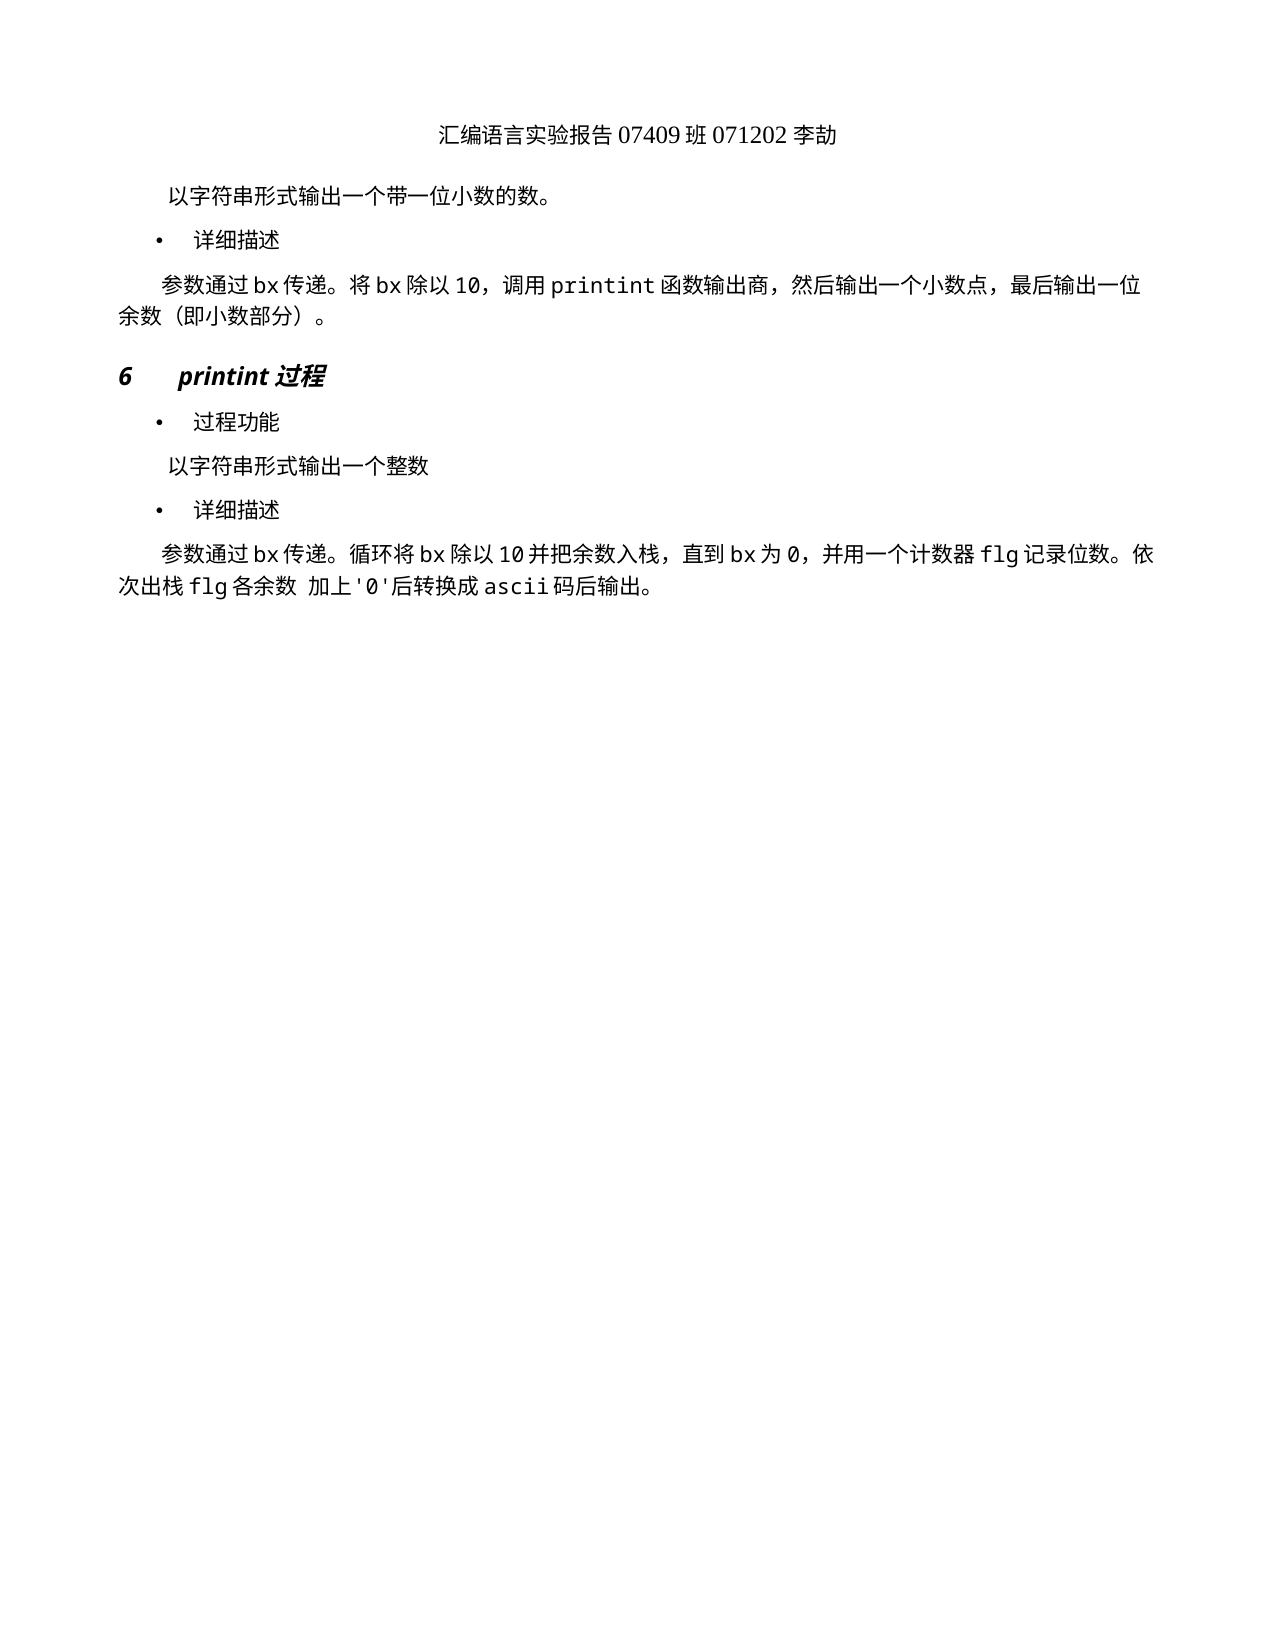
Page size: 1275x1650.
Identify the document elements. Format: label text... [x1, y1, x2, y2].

list 过程功能 [156, 405, 1157, 436]
list 详细描述 [156, 493, 1157, 525]
list 详细描述 [156, 223, 1157, 255]
subtitle printint过程 [118, 356, 1157, 392]
text 以字符串形式输出一个整数 [118, 449, 1157, 481]
text 参数通过bx传递。将bx除以10，调用printint函数输出商，然后输出一个小数点，最后输出一位余数（即小数部分）。 [118, 268, 1155, 331]
text 以字符串形式输出一个带一位小数的数。 [118, 179, 1157, 211]
text 参数通过bx传递。循环将bx除以10并把余数入栈，直到bx为0，并用一个计数器flg记录位数。依次出栈flg各余数 加上'0'后转换成ascii码后输出。 [118, 537, 1155, 601]
